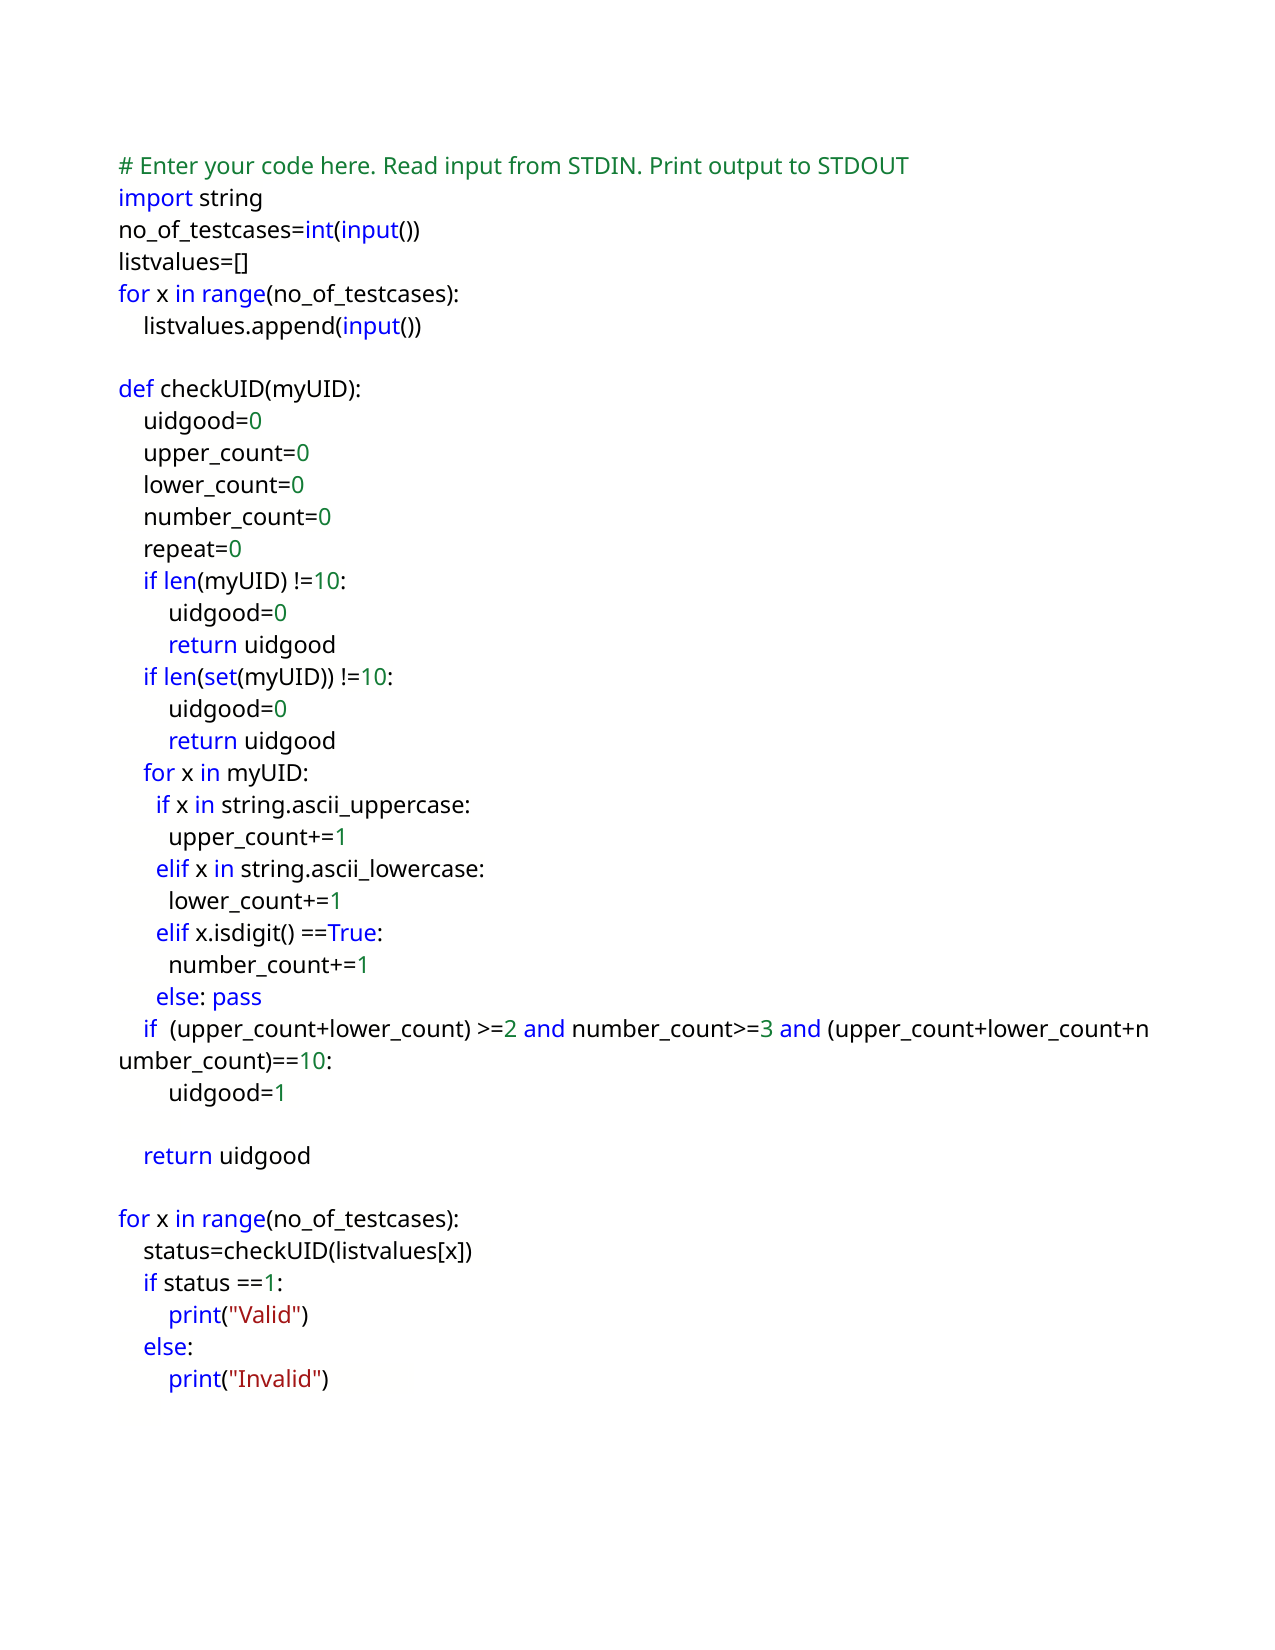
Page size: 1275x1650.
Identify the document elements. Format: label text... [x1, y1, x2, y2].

text listvalues=[] [118, 245, 1157, 277]
text for x in range(no_of_testcases): [118, 277, 1157, 309]
text def checkUID(myUID): [118, 372, 1157, 404]
text if x in string.ascii_uppercase: [118, 788, 1157, 820]
text number_count=0 [118, 500, 1157, 532]
text if status ==1: [118, 1266, 1157, 1298]
text lower_count+=1 [118, 884, 1157, 916]
text print("Invalid") [118, 1362, 1157, 1394]
text else: pass [118, 980, 1157, 1012]
text number_count+=1 [118, 948, 1157, 980]
text uidgood=0 [118, 596, 1157, 628]
text repeat=0 [118, 532, 1157, 564]
text listvalues.append(input()) [118, 309, 1157, 341]
text upper_count+=1 [118, 820, 1157, 852]
text if len(myUID) !=10: [118, 564, 1157, 596]
text print("Valid") [118, 1298, 1157, 1330]
text import string [118, 181, 1157, 213]
text upper_count=0 [118, 436, 1157, 468]
text uidgood=0 [118, 404, 1157, 436]
text if len(set(myUID)) !=10: [118, 660, 1157, 692]
text return uidgood [118, 1139, 1157, 1171]
text elif x in string.ascii_lowercase: [118, 852, 1157, 884]
text no_of_testcases=int(input()) [118, 213, 1157, 245]
text return uidgood [118, 628, 1157, 660]
text elif x.isdigit() ==True: [118, 916, 1157, 948]
text uidgood=1 [118, 1076, 1157, 1108]
text for x in myUID: [118, 756, 1157, 788]
text else: [118, 1330, 1157, 1362]
text if (upper_count+lower_count) >=2 and number_count>=3 and (upper_count+lower_count+number_count)==10: [118, 1012, 1157, 1076]
text return uidgood [118, 724, 1157, 756]
text for x in range(no_of_testcases): [118, 1202, 1157, 1234]
text # Enter your code here. Read input from STDIN. Print output to STDOUT [118, 149, 1157, 181]
text lower_count=0 [118, 468, 1157, 500]
text status=checkUID(listvalues[x]) [118, 1234, 1157, 1266]
text uidgood=0 [118, 692, 1157, 724]
